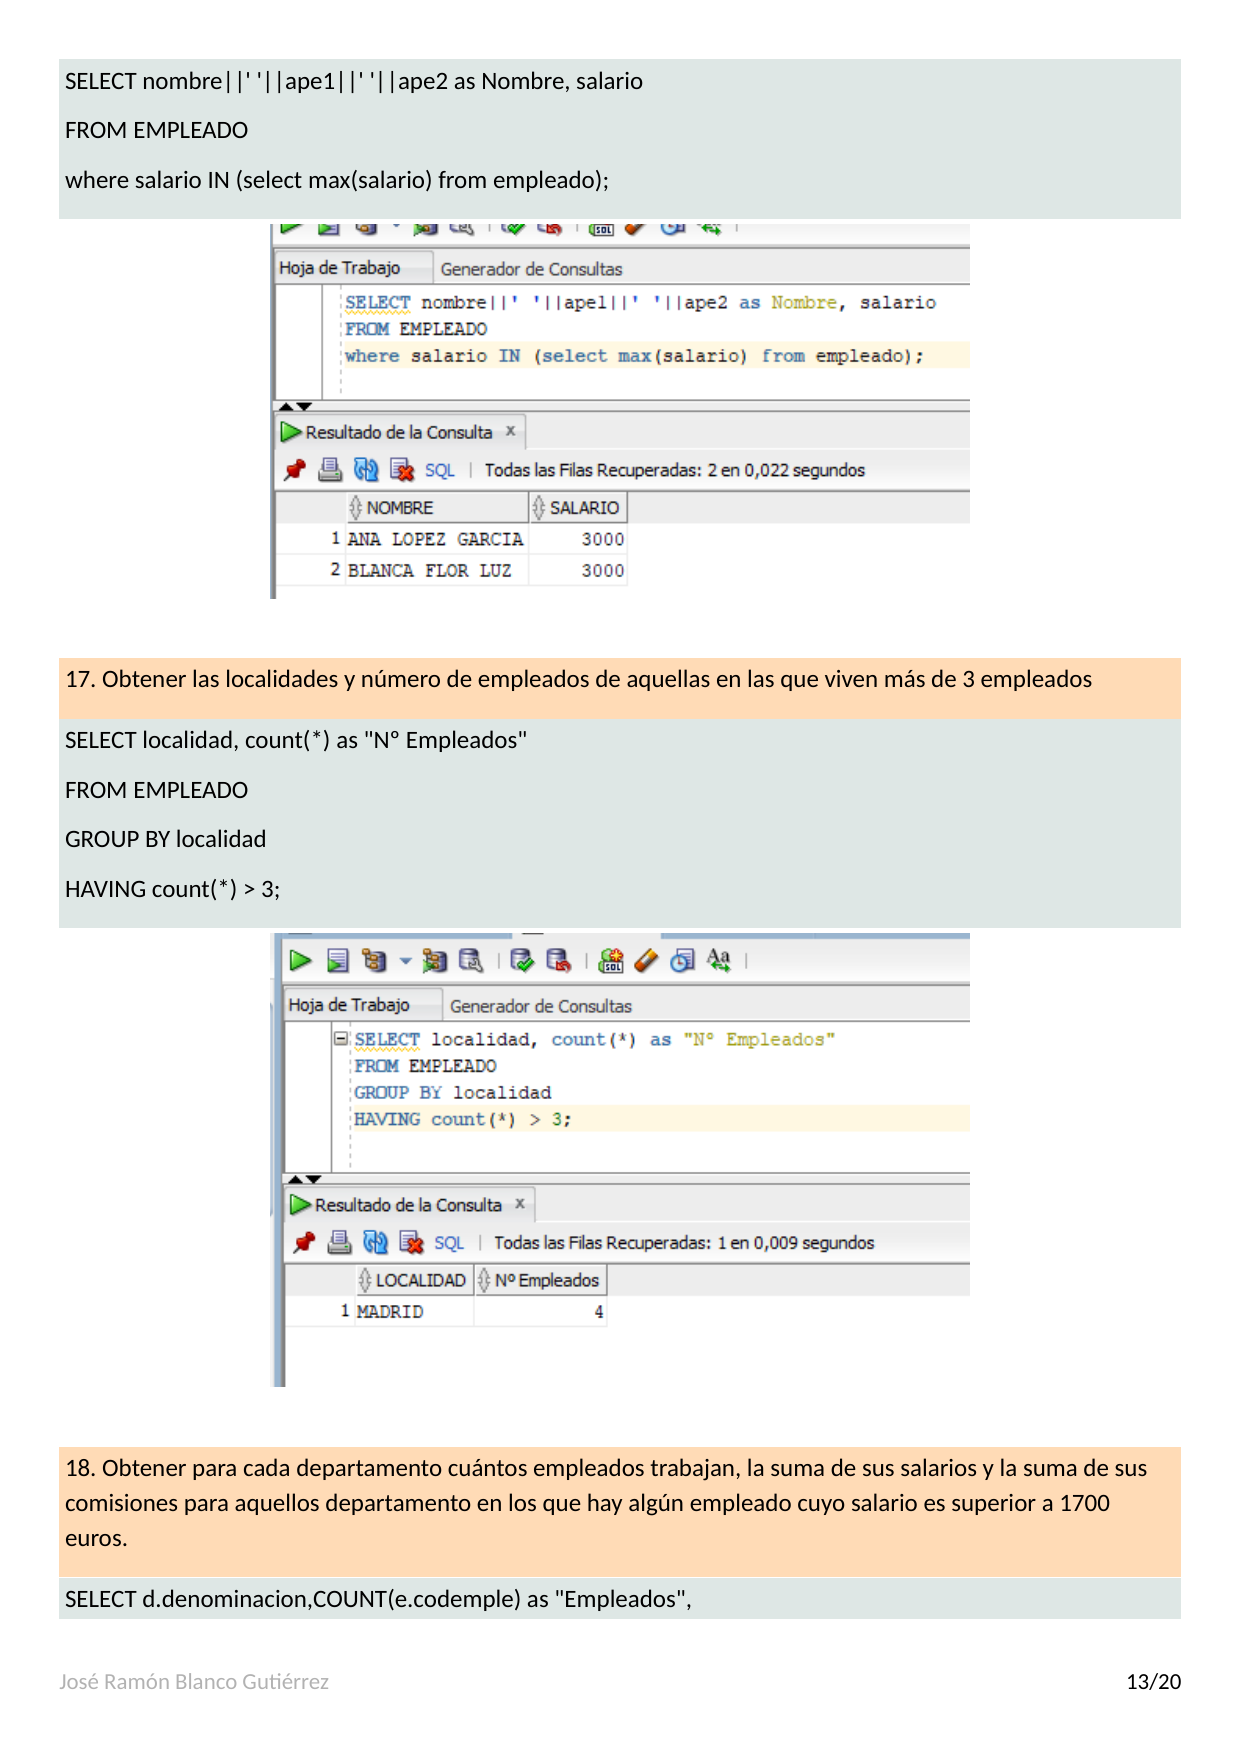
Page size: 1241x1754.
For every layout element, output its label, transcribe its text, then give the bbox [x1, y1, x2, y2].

table_cell SELECT nombre||' '||ape1||' '||ape2 as Nombre, salario FROM EMPLEADO where salario IN (select max(salario) from empleado); [59, 59, 1181, 219]
picture [270, 933, 970, 1387]
table_cell SELECT localidad, count(*) as "Nº Empleados" FROM EMPLEADO GROUP BY localidad HAVING count(*) > 3; [59, 719, 1181, 928]
table_cell [59, 219, 1181, 658]
table_cell 18. Obtener para cada departamento cuántos empleados trabajan, la suma de sus salarios y la suma de sus comisiones para aquellos departamento en los que hay algún empleado cuyo salario es superior a 1700 euros. [59, 1447, 1181, 1577]
table_cell [59, 928, 1181, 1447]
picture [270, 224, 970, 599]
table_cell SELECT d.denominacion,COUNT(e.codemple) as "Empleados", [59, 1578, 1181, 1619]
table_cell 17. Obtener las localidades y número de empleados de aquellas en las que viven más de 3 empleados [59, 658, 1181, 719]
